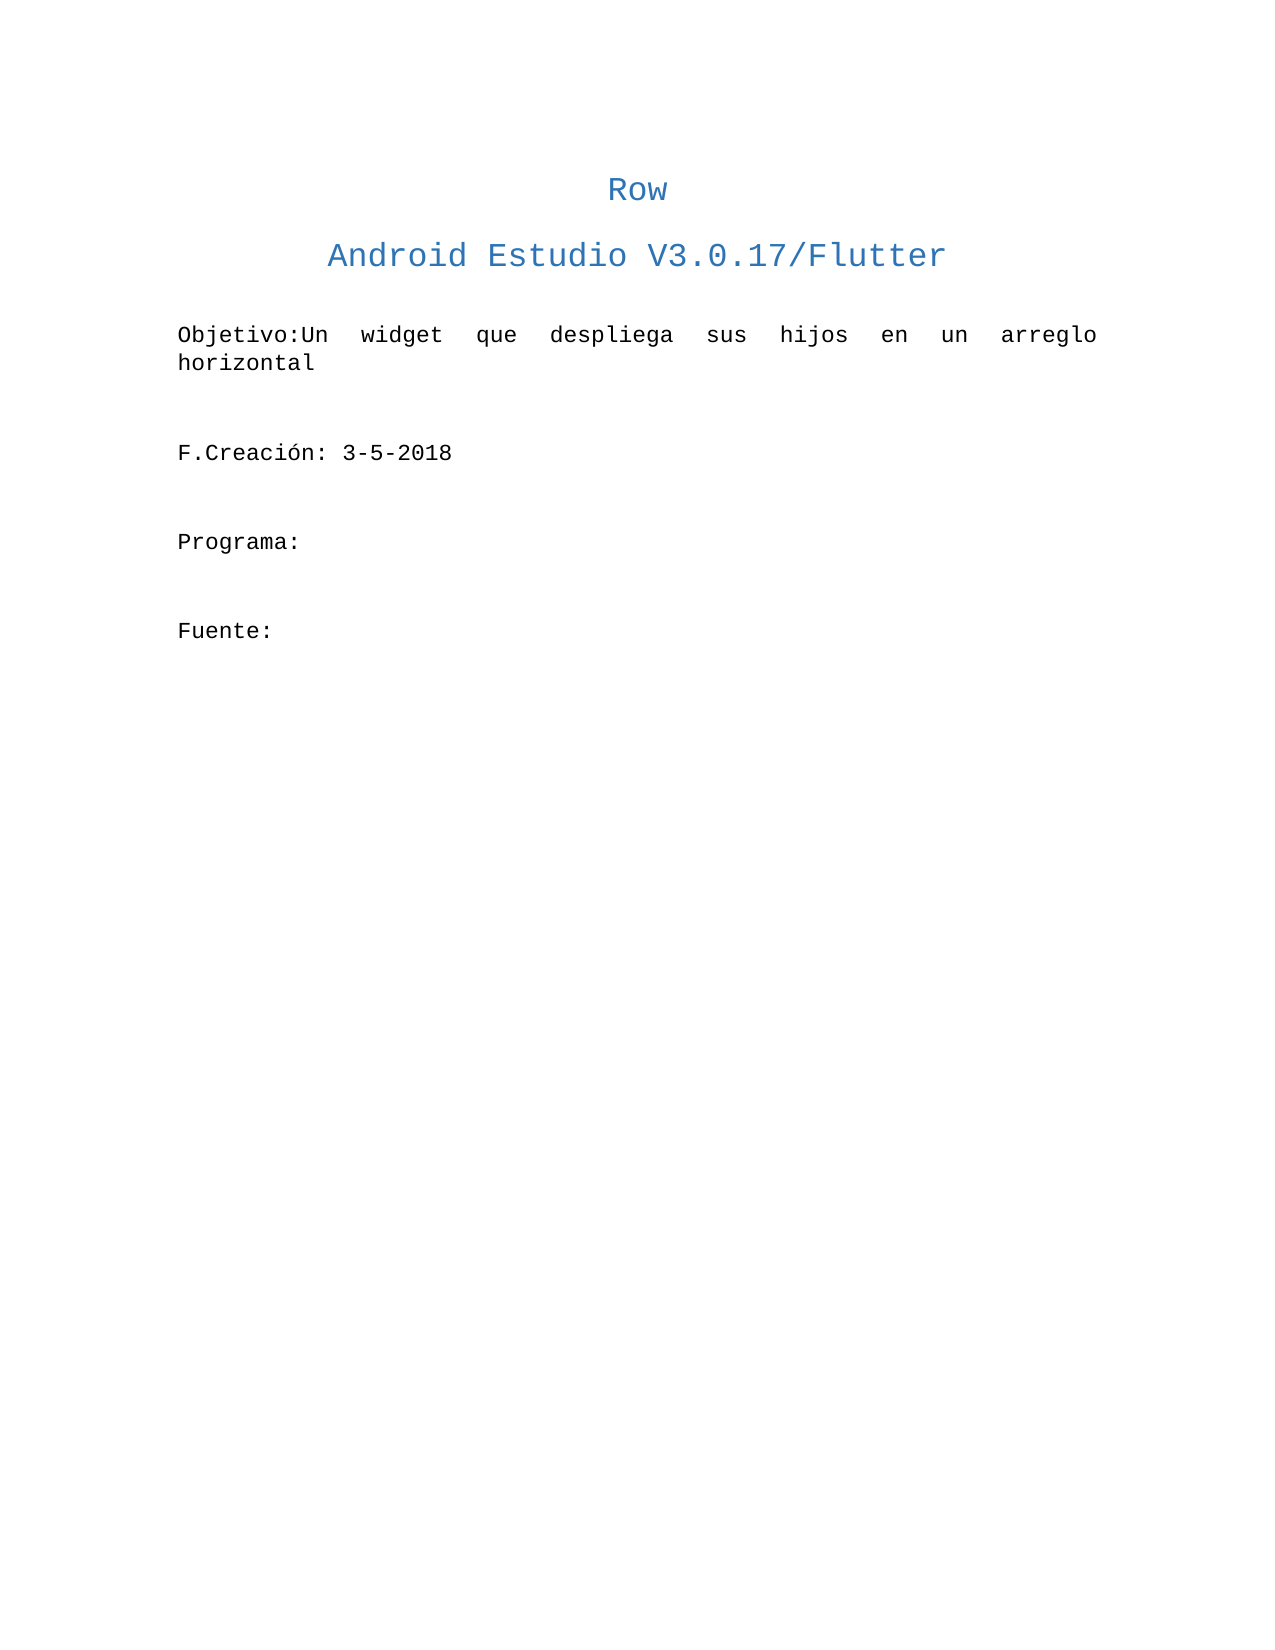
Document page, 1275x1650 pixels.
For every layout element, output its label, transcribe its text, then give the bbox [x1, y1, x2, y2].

subtitle Row [177, 173, 1098, 210]
text Fuente: [177, 619, 1098, 645]
subtitle Android Estudio V3.0.17/Flutter [177, 238, 1098, 276]
text Objetivo:Un widget que despliega sus hijos en un arreglo horizontal [177, 324, 1098, 378]
text F.Creación: 3-5-2018 [177, 441, 1098, 467]
text Programa: [177, 530, 1098, 556]
